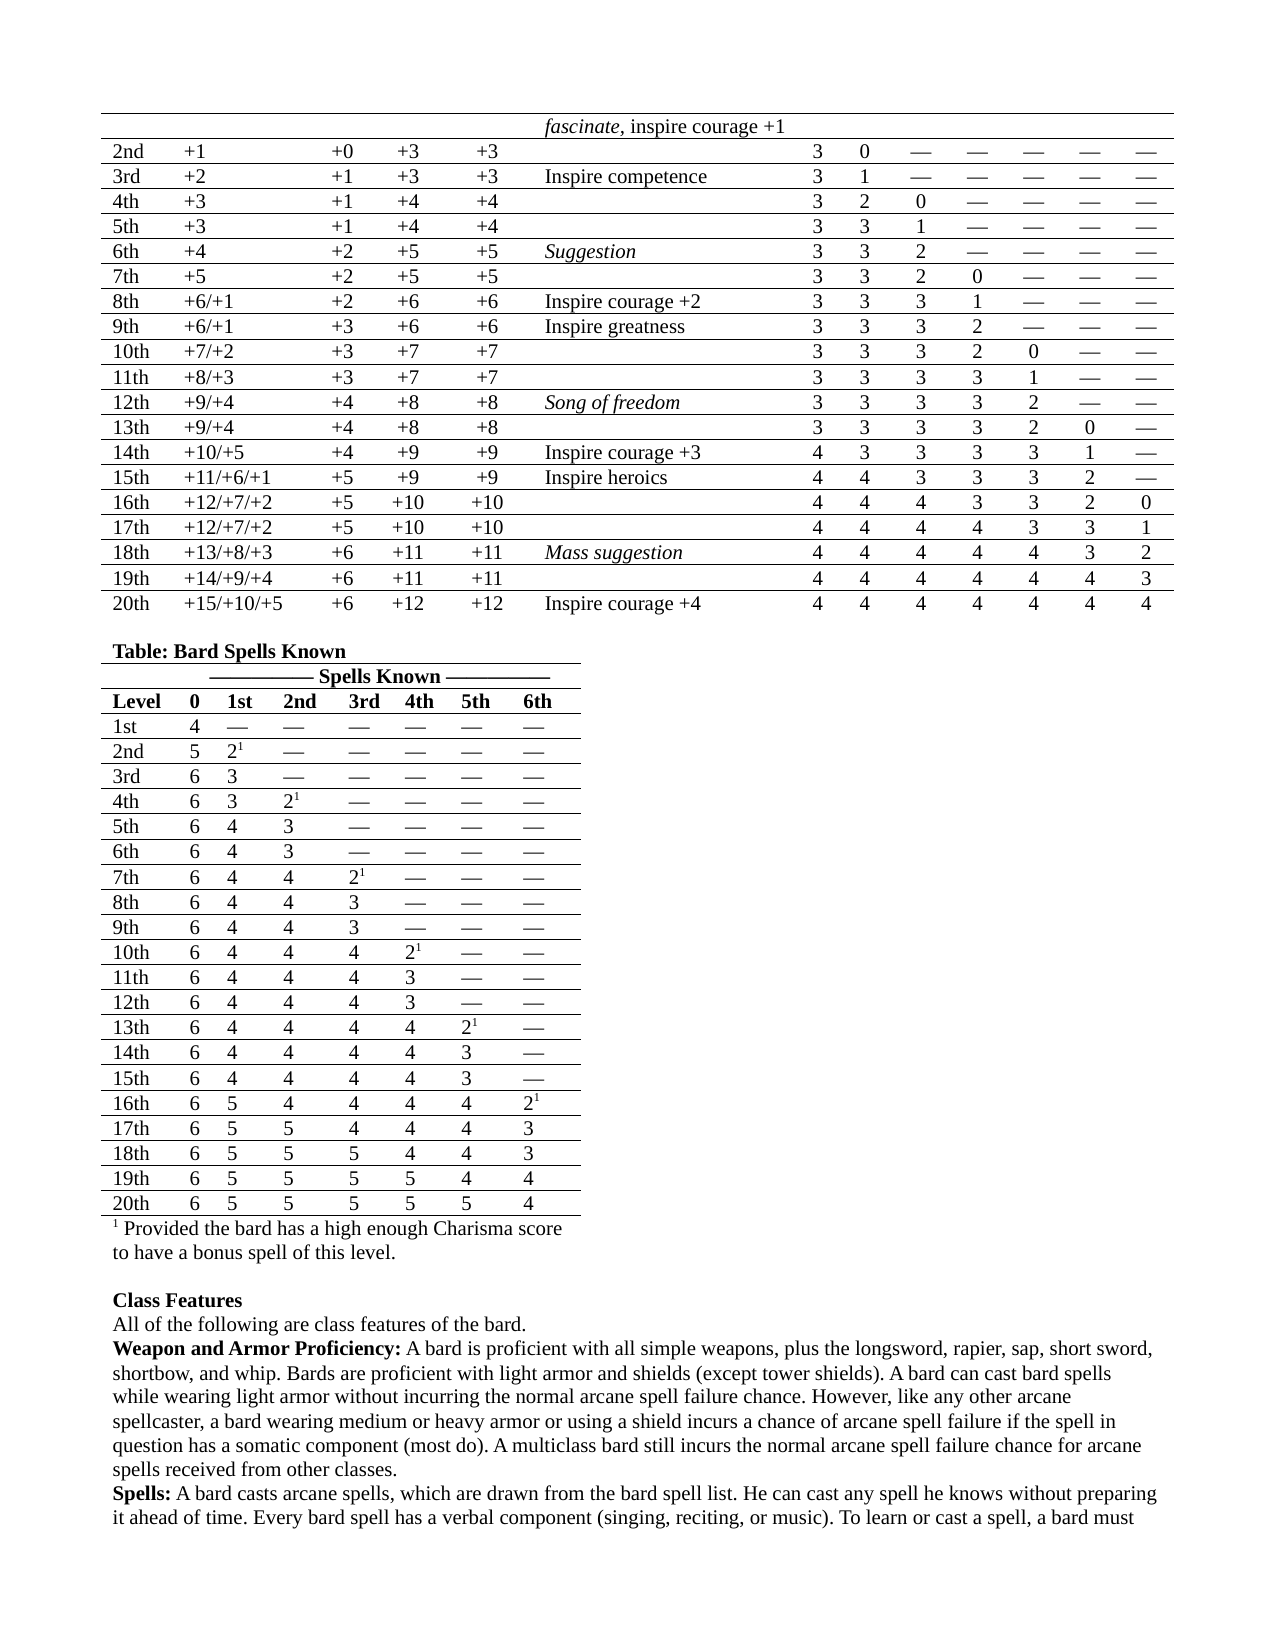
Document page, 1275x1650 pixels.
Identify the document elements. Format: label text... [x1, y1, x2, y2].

table_cell 0 [949, 264, 1005, 288]
table_cell +10 [441, 490, 533, 514]
table_cell 3 [799, 415, 836, 439]
table_cell +9 [375, 440, 441, 464]
table_cell 4 [216, 1065, 272, 1089]
table_cell 3 [338, 890, 394, 914]
table_cell — [1005, 139, 1062, 163]
table_cell 0 [836, 139, 893, 163]
table_cell 6 [178, 764, 216, 788]
table_cell 4 [272, 890, 337, 914]
table_cell +4 [173, 239, 309, 263]
table_cell +5 [375, 264, 441, 288]
table_cell +3 [441, 139, 533, 163]
table_cell 4 [1005, 565, 1062, 589]
table_cell 4 [272, 915, 337, 939]
table_cell — [1005, 264, 1062, 288]
table_cell — [1062, 264, 1118, 288]
table_cell — [1118, 365, 1174, 389]
table_cell Inspire courage +4 [533, 591, 799, 614]
table_cell 5 [394, 1166, 450, 1190]
table_cell 3 [893, 390, 949, 414]
table_cell — [1005, 289, 1062, 313]
table_cell 5 [178, 739, 216, 763]
table_cell 21 [450, 1015, 512, 1039]
table_cell +4 [375, 214, 441, 238]
table_cell +12 [375, 591, 441, 614]
table_cell 4 [216, 865, 272, 889]
table_cell +7 [441, 340, 533, 363]
table_cell 3 [1005, 490, 1062, 514]
table_cell [533, 415, 799, 439]
table_cell 11th [101, 965, 178, 989]
table_cell 3 [836, 365, 893, 389]
table_cell +3 [309, 340, 375, 363]
table_cell 4 [338, 1116, 394, 1140]
table_cell 3 [893, 415, 949, 439]
table_cell [1118, 114, 1174, 138]
table_cell 6 [178, 915, 216, 939]
table_cell +7 [375, 340, 441, 363]
table_cell — [1005, 189, 1062, 213]
table_cell 3 [893, 289, 949, 313]
table_cell — [394, 739, 450, 763]
table_cell +6 [441, 289, 533, 313]
table_cell 3 [893, 340, 949, 363]
table_cell 1 [836, 164, 893, 188]
table_cell +1 [173, 139, 309, 163]
table_cell 1st [216, 689, 272, 713]
table_cell 6 [178, 1040, 216, 1064]
table_cell — [394, 915, 450, 939]
table_cell 5 [216, 1166, 272, 1190]
table_cell 3 [836, 415, 893, 439]
table_cell +6 [309, 565, 375, 589]
table_cell +5 [309, 465, 375, 489]
table_cell 2nd [101, 739, 178, 763]
table_cell 4 [272, 940, 337, 964]
table_cell [533, 340, 799, 363]
table_cell — [1062, 340, 1118, 363]
table_cell — [949, 139, 1005, 163]
table_cell 6 [178, 1141, 216, 1165]
table_cell — [394, 714, 450, 738]
table_cell 5th [450, 689, 512, 713]
table_cell +15/+10/+5 [173, 591, 309, 614]
table_cell 5 [338, 1166, 394, 1190]
table_cell 5 [338, 1191, 394, 1215]
table_cell — [1118, 289, 1174, 313]
table_cell 4 [216, 840, 272, 863]
table_cell 13th [101, 1015, 178, 1039]
table_cell — [272, 714, 337, 738]
table_cell 2 [1118, 540, 1174, 564]
table_cell 4 [799, 515, 836, 539]
table_cell 4 [338, 965, 394, 989]
table_cell 2nd [101, 139, 172, 163]
table_cell — [1062, 365, 1118, 389]
table_cell 3 [893, 314, 949, 338]
table_cell +5 [375, 239, 441, 263]
table_cell 10th [101, 340, 172, 363]
table_cell 4 [893, 591, 949, 614]
table_cell +3 [309, 314, 375, 338]
table_cell 13th [101, 415, 172, 439]
table_cell 4 [272, 990, 337, 1014]
table_cell +2 [173, 164, 309, 188]
table_cell 4 [799, 591, 836, 614]
table_cell +7 [375, 365, 441, 389]
table_cell 6 [178, 840, 216, 863]
table_cell 4th [101, 789, 178, 813]
table_cell 21 [394, 940, 450, 964]
table_cell — [512, 915, 581, 939]
table_cell 3 [949, 490, 1005, 514]
table_cell 6 [178, 990, 216, 1014]
table_cell [101, 114, 172, 138]
table_cell 5 [272, 1166, 337, 1190]
table_cell +3 [309, 365, 375, 389]
table_cell 4 [272, 1091, 337, 1114]
table_cell 1 [1118, 515, 1174, 539]
table_cell +10 [375, 490, 441, 514]
table_cell 4 [338, 1015, 394, 1039]
table_cell 4 [836, 515, 893, 539]
table_cell — [512, 940, 581, 964]
table_cell 3 [836, 239, 893, 263]
table_cell 3 [799, 340, 836, 363]
table_cell — [394, 814, 450, 838]
table_cell fascinate, inspire courage +1 [533, 114, 799, 138]
table_cell +4 [441, 189, 533, 213]
table_cell Level [101, 689, 178, 713]
table_cell 4 [836, 565, 893, 589]
table_cell +11 [441, 540, 533, 564]
table_cell — [450, 764, 512, 788]
table_cell 1 [893, 214, 949, 238]
table_cell 17th [101, 1116, 178, 1140]
table_cell +6 [375, 289, 441, 313]
table_cell 4 [216, 1015, 272, 1039]
table_cell — [450, 814, 512, 838]
table_cell 18th [101, 540, 172, 564]
table_cell 5 [216, 1091, 272, 1114]
table_cell [533, 139, 799, 163]
table_cell — [1118, 189, 1174, 213]
table_cell [533, 365, 799, 389]
table_cell 2 [893, 264, 949, 288]
table_cell 0 [1062, 415, 1118, 439]
table_cell — [893, 164, 949, 188]
table_cell 4 [799, 465, 836, 489]
table_cell +11 [441, 565, 533, 589]
table_cell — [394, 840, 450, 863]
table_cell 4 [949, 565, 1005, 589]
table_cell — [450, 789, 512, 813]
table_cell ————— Spells Known ————— [178, 664, 581, 688]
table_cell 7th [101, 865, 178, 889]
table_cell 4 [949, 515, 1005, 539]
table_cell — [512, 714, 581, 738]
table_cell +3 [375, 164, 441, 188]
table_cell 2 [836, 189, 893, 213]
table_cell 16th [101, 490, 172, 514]
table_cell Inspire greatness [533, 314, 799, 338]
table_cell 12th [101, 390, 172, 414]
table_cell 6 [178, 1166, 216, 1190]
table_cell 3 [394, 990, 450, 1014]
table_cell [375, 114, 441, 138]
table_cell 20th [101, 1191, 178, 1215]
table_cell +10 [441, 515, 533, 539]
table_cell 10th [101, 940, 178, 964]
table_cell — [1062, 139, 1118, 163]
table_cell 4 [394, 1015, 450, 1039]
table_cell Suggestion [533, 239, 799, 263]
table_cell 14th [101, 1040, 178, 1064]
table_cell +9 [441, 465, 533, 489]
table_cell 6 [178, 965, 216, 989]
table_cell +8 [375, 415, 441, 439]
table_cell +5 [441, 239, 533, 263]
table_cell Song of freedom [533, 390, 799, 414]
table_cell 9th [101, 915, 178, 939]
table_cell 4 [836, 591, 893, 614]
table_cell — [338, 789, 394, 813]
table_cell — [1062, 214, 1118, 238]
table_cell 4 [450, 1091, 512, 1114]
table_cell — [394, 789, 450, 813]
table_cell — [1118, 239, 1174, 263]
table_cell 4 [450, 1116, 512, 1140]
table_cell +9/+4 [173, 390, 309, 414]
table_cell — [1118, 214, 1174, 238]
table_cell 4 [216, 915, 272, 939]
table_cell 7th [101, 264, 172, 288]
table_cell — [1118, 164, 1174, 188]
table_cell 2 [893, 239, 949, 263]
table_cell — [1005, 214, 1062, 238]
table_cell 4 [394, 1116, 450, 1140]
table_cell 3 [1062, 540, 1118, 564]
table_cell 3 [949, 465, 1005, 489]
table_cell Inspire courage +2 [533, 289, 799, 313]
table_cell — [338, 840, 394, 863]
table_cell 21 [216, 739, 272, 763]
table_cell — [450, 990, 512, 1014]
table_cell +3 [441, 164, 533, 188]
table_cell — [1118, 390, 1174, 414]
table_cell +11 [375, 540, 441, 564]
table_cell +3 [173, 189, 309, 213]
table_cell — [272, 764, 337, 788]
table_cell 4 [272, 1015, 337, 1039]
table_cell 19th [101, 1166, 178, 1190]
table_cell 3 [799, 189, 836, 213]
table_cell — [1062, 289, 1118, 313]
table_cell 4 [949, 540, 1005, 564]
table_cell +4 [375, 189, 441, 213]
table_cell 9th [101, 314, 172, 338]
table_cell 0 [178, 689, 216, 713]
table_cell +7/+2 [173, 340, 309, 363]
table_cell 3 [836, 289, 893, 313]
table_cell 4 [893, 565, 949, 589]
table_cell Inspire courage +3 [533, 440, 799, 464]
table_cell 4 [394, 1091, 450, 1114]
table_cell Inspire heroics [533, 465, 799, 489]
table_cell 4 [394, 1141, 450, 1165]
table_cell [533, 490, 799, 514]
table_cell 6 [178, 1091, 216, 1114]
table_cell 4 [216, 990, 272, 1014]
table_cell 1 Provided the bard has a high enough Charisma score to have a bonus spell of this level. [101, 1216, 581, 1264]
table_cell +13/+8/+3 [173, 540, 309, 564]
table_cell — [512, 814, 581, 838]
table_cell 4 [450, 1141, 512, 1165]
table_cell +5 [173, 264, 309, 288]
table_cell — [338, 739, 394, 763]
table_cell 6th [101, 840, 178, 863]
table_cell 2 [1062, 465, 1118, 489]
table_cell 12th [101, 990, 178, 1014]
table_cell 0 [1118, 490, 1174, 514]
table_cell — [512, 965, 581, 989]
table_cell 4 [893, 540, 949, 564]
table_cell +7 [441, 365, 533, 389]
table_cell 5 [272, 1191, 337, 1215]
table_cell 3 [949, 365, 1005, 389]
table_cell 4 [216, 940, 272, 964]
table_cell — [1118, 314, 1174, 338]
table_cell — [338, 814, 394, 838]
table_cell 3 [1005, 465, 1062, 489]
table_cell 3 [836, 264, 893, 288]
table_cell 4 [1005, 540, 1062, 564]
table_cell 6 [178, 814, 216, 838]
table_cell 21 [272, 789, 337, 813]
table_cell 20th [101, 591, 172, 614]
table_cell 3 [450, 1065, 512, 1089]
table_cell 4th [101, 189, 172, 213]
table_cell 3 [216, 789, 272, 813]
table_cell +11 [375, 565, 441, 589]
table_cell — [272, 739, 337, 763]
table_cell — [512, 1040, 581, 1064]
table_cell +8 [375, 390, 441, 414]
table_cell +1 [309, 164, 375, 188]
table_cell 3 [338, 915, 394, 939]
table_cell — [338, 714, 394, 738]
table_cell 4 [799, 540, 836, 564]
table_cell 4 [178, 714, 216, 738]
table_cell 2 [1005, 415, 1062, 439]
table_cell 3 [799, 365, 836, 389]
table_cell [309, 114, 375, 138]
table_cell 3 [272, 840, 337, 863]
table_cell Mass suggestion [533, 540, 799, 564]
table_cell — [394, 764, 450, 788]
table_cell 3 [799, 289, 836, 313]
table_cell — [216, 714, 272, 738]
table_cell 6th [512, 689, 581, 713]
table_cell 6th [101, 239, 172, 263]
table_cell 1 [949, 289, 1005, 313]
table_cell +0 [309, 139, 375, 163]
table_cell 4 [338, 1091, 394, 1114]
table_cell 3 [836, 390, 893, 414]
table_cell 6 [178, 865, 216, 889]
table_cell 6 [178, 789, 216, 813]
table_cell — [512, 840, 581, 863]
table_cell +9 [441, 440, 533, 464]
table_cell [533, 189, 799, 213]
table_cell 3 [1062, 515, 1118, 539]
table_cell — [450, 965, 512, 989]
table_cell 3 [836, 440, 893, 464]
table_cell 4 [836, 465, 893, 489]
table_cell — [1005, 314, 1062, 338]
table_cell 3 [893, 365, 949, 389]
table_cell 18th [101, 1141, 178, 1165]
table_cell 1 [1062, 440, 1118, 464]
table_cell +12/+7/+2 [173, 515, 309, 539]
table_cell 21 [512, 1091, 581, 1114]
table_cell 3 [216, 764, 272, 788]
table_cell [893, 114, 949, 138]
table_cell 4 [1062, 565, 1118, 589]
table_cell 4 [216, 1040, 272, 1064]
table_cell 6 [178, 1116, 216, 1140]
text Weapon and Armor Proficiency: A bard is proficient with all simple weapons, plus the longsword, rapier, sap, short sword, shortbow, and whip. Bards are proficient with light armor and shields (except tower shields). A bard can cast bard spells while wearing light armor without incurring the normal arcane spell failure chance. However, like any other arcane spellcaster, a bard wearing medium or heavy armor or using a shield incurs a chance of arcane spell failure if the spell in question has a somatic component (most do). A multiclass bard still incurs the normal arcane spell failure chance for arcane spells received from other classes. [112, 1336, 1162, 1481]
table_cell Inspire competence [533, 164, 799, 188]
table_cell 4 [338, 1065, 394, 1089]
table_cell +6 [375, 314, 441, 338]
table_cell [533, 515, 799, 539]
table_cell — [893, 139, 949, 163]
table_cell 15th [101, 465, 172, 489]
table_cell 2 [1005, 390, 1062, 414]
table_cell +4 [309, 440, 375, 464]
table_cell 3 [450, 1040, 512, 1064]
table_cell 0 [893, 189, 949, 213]
table_cell 3 [893, 465, 949, 489]
table_cell 5 [394, 1191, 450, 1215]
table_cell [1005, 114, 1062, 138]
table_cell — [512, 990, 581, 1014]
table_cell 5 [216, 1191, 272, 1215]
text All of the following are class features of the bard. [112, 1312, 1162, 1336]
table_cell +4 [309, 415, 375, 439]
table_cell 3 [836, 214, 893, 238]
table_cell — [949, 214, 1005, 238]
table_cell — [949, 239, 1005, 263]
table_cell 3 [893, 440, 949, 464]
table_cell 1st [101, 714, 178, 738]
table_cell +8 [441, 415, 533, 439]
table_cell — [512, 739, 581, 763]
table_cell 3rd [101, 764, 178, 788]
table_cell +3 [173, 214, 309, 238]
table_cell 3 [799, 139, 836, 163]
table_cell [533, 565, 799, 589]
table_cell 1 [1005, 365, 1062, 389]
table_cell +14/+9/+4 [173, 565, 309, 589]
table_cell 4 [799, 490, 836, 514]
table_cell 5 [216, 1116, 272, 1140]
table_cell 3 [836, 314, 893, 338]
table_cell 16th [101, 1091, 178, 1114]
table_cell +11/+6/+1 [173, 465, 309, 489]
table_cell +5 [441, 264, 533, 288]
table_cell 4 [512, 1191, 581, 1215]
table_cell +9 [375, 465, 441, 489]
table_cell +1 [309, 214, 375, 238]
table_cell 3 [272, 814, 337, 838]
table_cell 5 [216, 1141, 272, 1165]
table_cell 4 [1005, 591, 1062, 614]
table_cell +8 [441, 390, 533, 414]
table_cell 2 [1062, 490, 1118, 514]
table_cell — [1118, 139, 1174, 163]
table_cell 3 [799, 164, 836, 188]
table_cell — [450, 865, 512, 889]
table_cell [533, 214, 799, 238]
table_cell [1062, 114, 1118, 138]
table_cell 5 [338, 1141, 394, 1165]
table_cell +10 [375, 515, 441, 539]
table_cell 3rd [338, 689, 394, 713]
table_cell — [1118, 415, 1174, 439]
table_cell 6 [178, 1191, 216, 1215]
table_cell 4 [893, 515, 949, 539]
table_cell 3 [512, 1116, 581, 1140]
table_cell — [450, 840, 512, 863]
table_cell 3 [1005, 440, 1062, 464]
table_cell +6 [309, 540, 375, 564]
table_cell 2 [949, 314, 1005, 338]
table_cell 21 [338, 865, 394, 889]
table_cell 3 [799, 314, 836, 338]
table_cell 4 [799, 565, 836, 589]
table_cell 4 [338, 940, 394, 964]
table_cell 4 [272, 1040, 337, 1064]
table_cell +6/+1 [173, 289, 309, 313]
table_cell 2 [949, 340, 1005, 363]
table_cell 4 [512, 1166, 581, 1190]
table_cell 4 [394, 1065, 450, 1089]
table_cell — [1005, 239, 1062, 263]
table_cell [101, 664, 178, 688]
table_cell 4 [272, 965, 337, 989]
table_cell — [1062, 390, 1118, 414]
table_cell 4 [272, 1065, 337, 1089]
table_cell 4 [394, 1040, 450, 1064]
table_cell 3rd [101, 164, 172, 188]
table_cell 3 [799, 264, 836, 288]
table_cell 3 [799, 390, 836, 414]
table_cell — [1005, 164, 1062, 188]
table_cell 3 [949, 440, 1005, 464]
table_cell — [1118, 465, 1174, 489]
table_cell 3 [394, 965, 450, 989]
table_cell [173, 114, 309, 138]
table_cell — [512, 1065, 581, 1089]
table_cell +2 [309, 289, 375, 313]
text Spells: A bard casts arcane spells, which are drawn from the bard spell list. He can cast any spell he knows without preparing it ahead of time. Every bard spell has a verbal component (singing, reciting, or music). To learn or cast a spell, a bard must [112, 1481, 1162, 1529]
table_cell 5 [272, 1141, 337, 1165]
table_cell +4 [441, 214, 533, 238]
table_cell 3 [1005, 515, 1062, 539]
table_cell — [394, 865, 450, 889]
table_cell 4 [799, 440, 836, 464]
table_cell 4th [394, 689, 450, 713]
table_cell — [1062, 189, 1118, 213]
table_cell 4 [338, 990, 394, 1014]
table_cell 6 [178, 890, 216, 914]
table_cell [533, 264, 799, 288]
table_cell +4 [309, 390, 375, 414]
subtitle Class Features [112, 1288, 1162, 1312]
table_cell 14th [101, 440, 172, 464]
table_cell +8/+3 [173, 365, 309, 389]
table_cell — [1062, 239, 1118, 263]
table_cell 3 [799, 239, 836, 263]
table_cell 3 [949, 390, 1005, 414]
table_cell — [512, 865, 581, 889]
table_cell 19th [101, 565, 172, 589]
table_cell [799, 114, 836, 138]
table_cell 8th [101, 289, 172, 313]
table_cell 4 [272, 865, 337, 889]
table_cell 15th [101, 1065, 178, 1089]
table_cell — [512, 890, 581, 914]
table_cell +6 [441, 314, 533, 338]
table_cell 5 [272, 1116, 337, 1140]
table_cell — [450, 890, 512, 914]
table_cell — [450, 714, 512, 738]
table_cell 4 [836, 540, 893, 564]
table_cell 2nd [272, 689, 337, 713]
table_header Table: Bard Spells Known [101, 639, 581, 663]
table_cell [441, 114, 533, 138]
table_cell 0 [1005, 340, 1062, 363]
table_cell 8th [101, 890, 178, 914]
table_cell [836, 114, 893, 138]
table_cell 4 [1118, 591, 1174, 614]
table_cell +6/+1 [173, 314, 309, 338]
table_cell +2 [309, 264, 375, 288]
table_cell — [1062, 314, 1118, 338]
table_cell 4 [216, 890, 272, 914]
table_cell — [1118, 264, 1174, 288]
table_cell +9/+4 [173, 415, 309, 439]
table_cell — [1118, 340, 1174, 363]
table_cell 4 [949, 591, 1005, 614]
table_cell — [512, 789, 581, 813]
table_cell — [450, 915, 512, 939]
table_cell — [450, 739, 512, 763]
table_cell +6 [309, 591, 375, 614]
table_cell +10/+5 [173, 440, 309, 464]
table_cell — [512, 1015, 581, 1039]
table_cell +12 [441, 591, 533, 614]
table_cell 4 [338, 1040, 394, 1064]
table_cell 11th [101, 365, 172, 389]
table_cell — [1118, 440, 1174, 464]
table_cell — [394, 890, 450, 914]
table_cell 4 [1062, 591, 1118, 614]
table_cell 5th [101, 814, 178, 838]
table_cell — [949, 164, 1005, 188]
table_cell — [949, 189, 1005, 213]
table_cell 4 [893, 490, 949, 514]
table_cell 5th [101, 214, 172, 238]
table_cell — [338, 764, 394, 788]
table_cell +5 [309, 490, 375, 514]
table_cell 5 [450, 1191, 512, 1215]
table_cell +5 [309, 515, 375, 539]
table_cell +1 [309, 189, 375, 213]
table_cell — [512, 764, 581, 788]
table_cell 4 [216, 814, 272, 838]
table_cell +2 [309, 239, 375, 263]
table_cell 4 [450, 1166, 512, 1190]
table_cell 4 [216, 965, 272, 989]
table_cell 6 [178, 1015, 216, 1039]
table_cell +12/+7/+2 [173, 490, 309, 514]
table_cell 6 [178, 940, 216, 964]
table_cell 4 [836, 490, 893, 514]
table_cell 3 [836, 340, 893, 363]
table_cell 3 [512, 1141, 581, 1165]
table_cell — [450, 940, 512, 964]
table_cell 3 [1118, 565, 1174, 589]
table_cell 6 [178, 1065, 216, 1089]
table_cell [949, 114, 1005, 138]
table_cell 3 [949, 415, 1005, 439]
table_cell +3 [375, 139, 441, 163]
table_cell 17th [101, 515, 172, 539]
table_cell — [1062, 164, 1118, 188]
table_cell 3 [799, 214, 836, 238]
